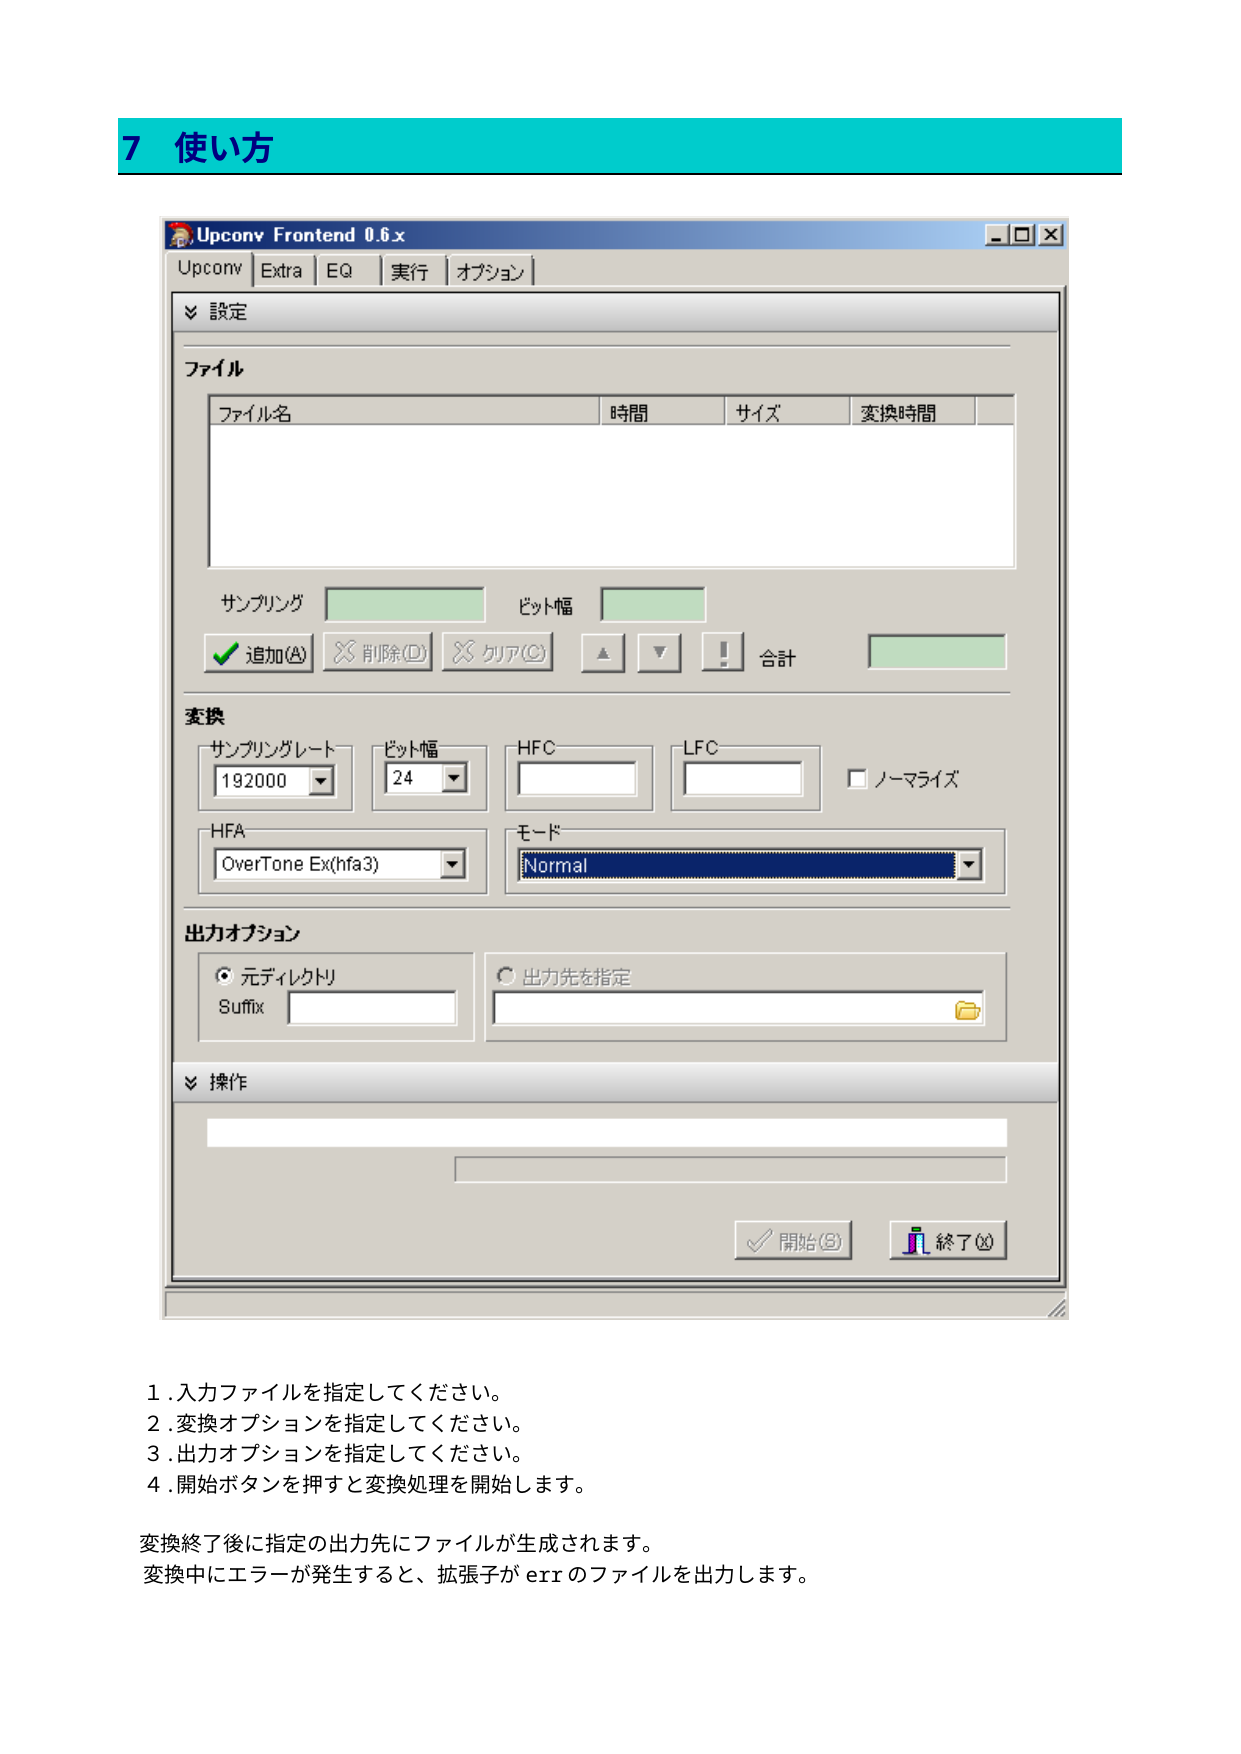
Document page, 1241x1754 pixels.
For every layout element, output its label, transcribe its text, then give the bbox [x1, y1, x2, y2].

text 変換終了後に指定の出力先にファイルが生成されます。 [118, 1527, 1122, 1557]
text １.入力ファイルを指定してください。 [118, 1376, 1122, 1407]
text ２.変換オプションを指定してください。 [118, 1407, 1122, 1437]
subtitle 使い方 [118, 118, 1122, 173]
text ４.開始ボタンを押すと変換処理を開始します。 [118, 1468, 1122, 1498]
text ３.出力オプションを指定してください。 [118, 1437, 1122, 1468]
text 変換中にエラーが発生すると、拡張子がerrのファイルを出力します。 [118, 1557, 1122, 1588]
